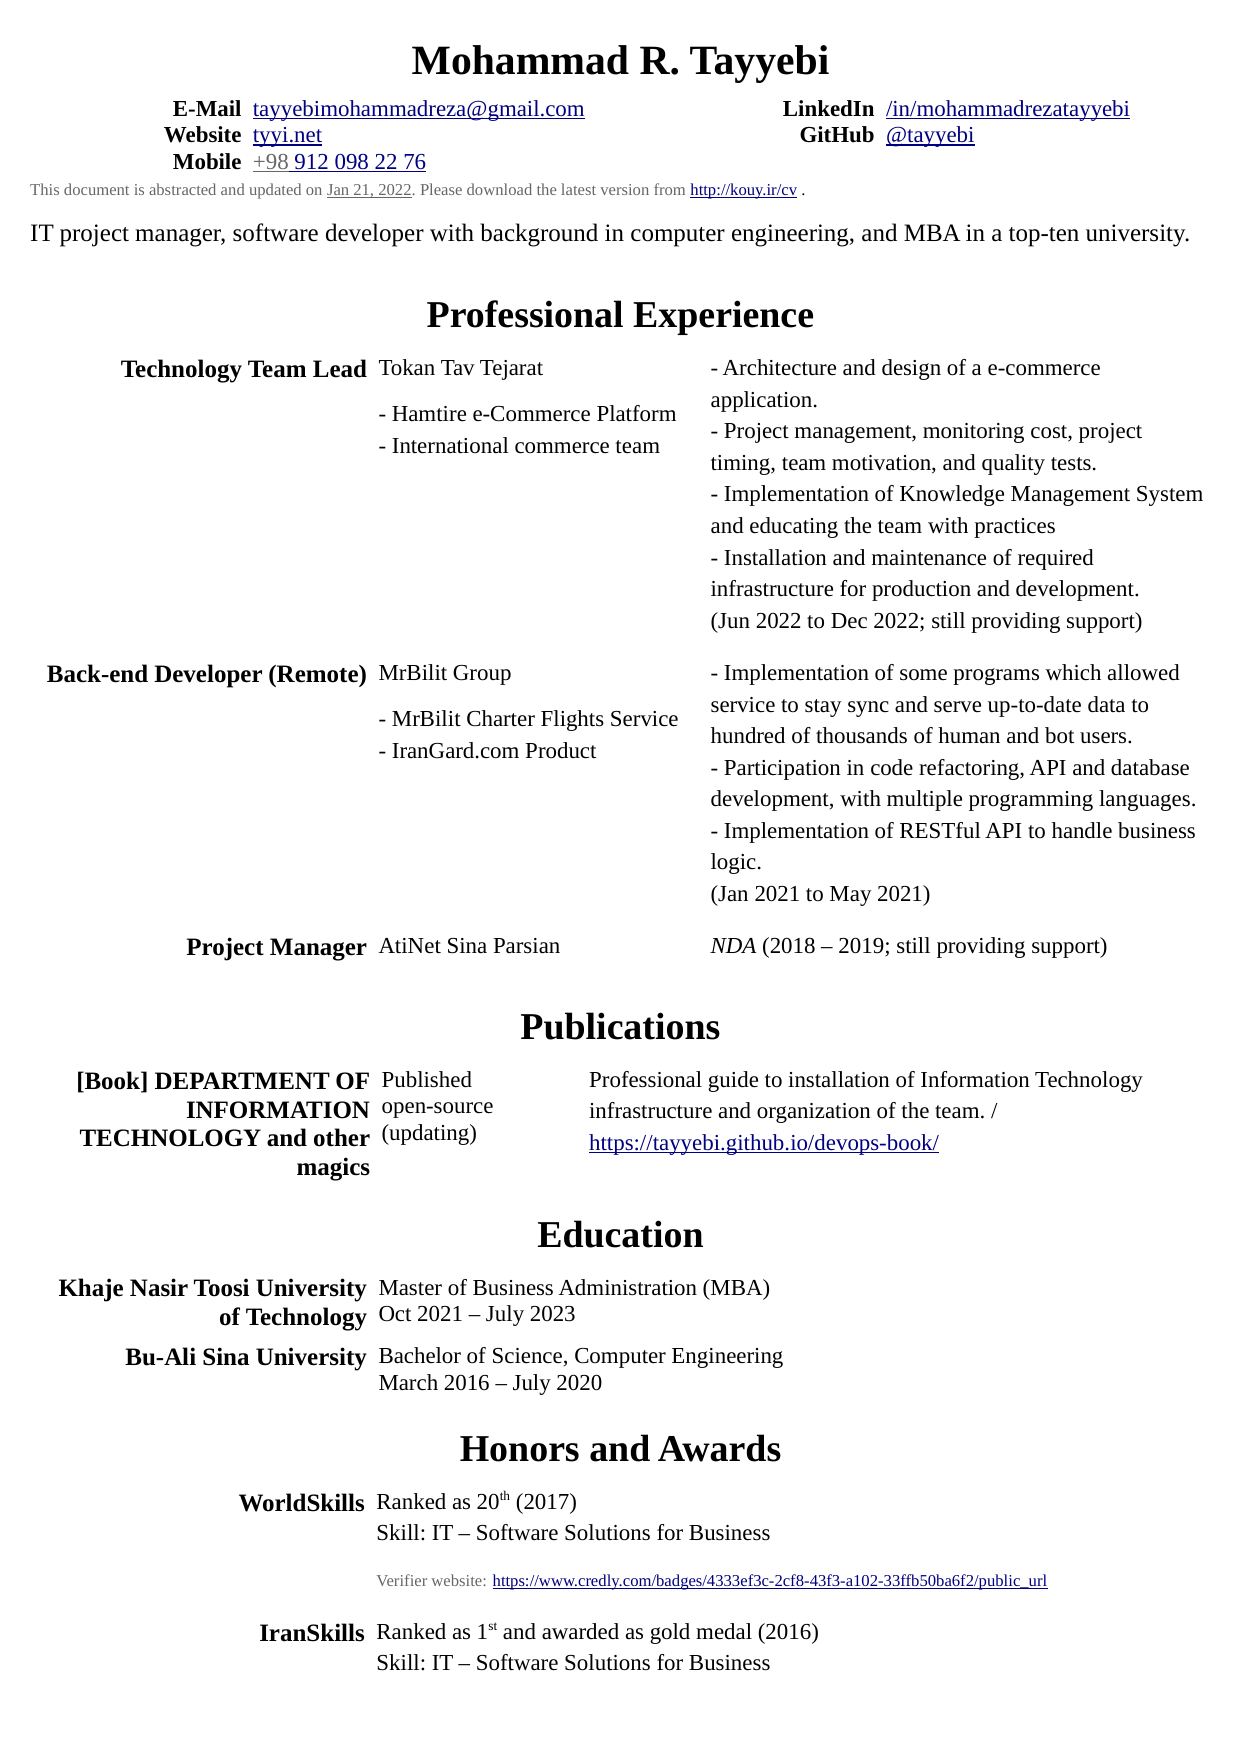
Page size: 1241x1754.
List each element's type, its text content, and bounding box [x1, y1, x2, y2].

table_cell AtiNet Sina Parsian [373, 927, 704, 979]
table_header Professional guide to installation of Information Technology infrastructure and organization of the team. / https://tayyebi.github.io/devops-book/ [583, 1060, 1211, 1187]
text IT project manager, software developer with background in computer engineering, and MBA in a top-ten university. [30, 218, 1211, 247]
table_header [Book] DEPARTMENT OF INFORMATION TECHNOLOGY and other magics [30, 1060, 376, 1187]
table_cell /in/mohammadrezatayyebi @tayyebi [880, 89, 1211, 180]
table_cell IranSkills [30, 1612, 370, 1682]
table_header Mohammad R. Tayyebi [30, 30, 1211, 89]
table_cell NDA (2018 – 2019; still providing support) [705, 927, 1211, 979]
table_header - Architecture and design of a e-commerce application. - Project management, monitoring cost, project timing, team motivation, and quality tests. - Implementation of Knowledge Management System and educating the team with practices - Installation and maintenance of required infrastructure for production and development. (Jun 2022 to Dec 2022; still providing support) [705, 349, 1211, 653]
table_cell MrBilit Group - MrBilit Charter Flights Service - IranGard.com Product [373, 653, 704, 927]
table_header Tokan Tav Tejarat - Hamtire e-Commerce Platform - International commerce team [373, 349, 704, 653]
table_cell - Implementation of some programs which allowed service to stay sync and serve up-to-date data to hundred of thousands of human and bot users. - Participation in code refactoring, API and database development, with multiple programming languages. - Implementation of RESTful API to handle business logic. (Jan 2021 to May 2021) [705, 653, 1211, 927]
table_cell Bachelor of Science, Computer Engineering March 2016 – July 2020 [373, 1337, 1211, 1401]
table_cell Back-end Developer (Remote) [30, 653, 372, 927]
table_header Published open-source (updating) [376, 1060, 583, 1187]
subtitle Honors and Awards [30, 1426, 1211, 1469]
subtitle Professional Experience [30, 292, 1211, 336]
table_cell Bu-Ali Sina University [30, 1337, 372, 1401]
table_cell E-Mail Website Mobile [30, 89, 247, 180]
table_header Ranked as 20th (2017) Skill: IT – Software Solutions for Business Verifier website: https://www.credly.com/badges/4333ef3c-2cf8-43f3-a102-33ffb50ba6f2/public_url [370, 1482, 1211, 1612]
table_cell Ranked as 1st and awarded as gold medal (2016) Skill: IT – Software Solutions for Business [370, 1612, 1211, 1682]
table_cell tayyebimohammadreza@gmail.com tyyi.net +98 912 098 22 76 [247, 89, 642, 180]
table_cell LinkedIn GitHub [642, 89, 880, 180]
subtitle Education [30, 1212, 1211, 1255]
table_cell Project Manager [30, 927, 372, 979]
table_header Khaje Nasir Toosi University of Technology [30, 1268, 372, 1337]
text This document is abstracted and updated on Jan 21, 2022. Please download the latest version from http://kouy.ir/cv . [30, 180, 1211, 199]
table_header WorldSkills [30, 1482, 370, 1612]
table_header Technology Team Lead [30, 349, 372, 653]
table_header Master of Business Administration (MBA) Oct 2021 – July 2023 [373, 1268, 1211, 1337]
subtitle Publications [30, 1004, 1211, 1048]
